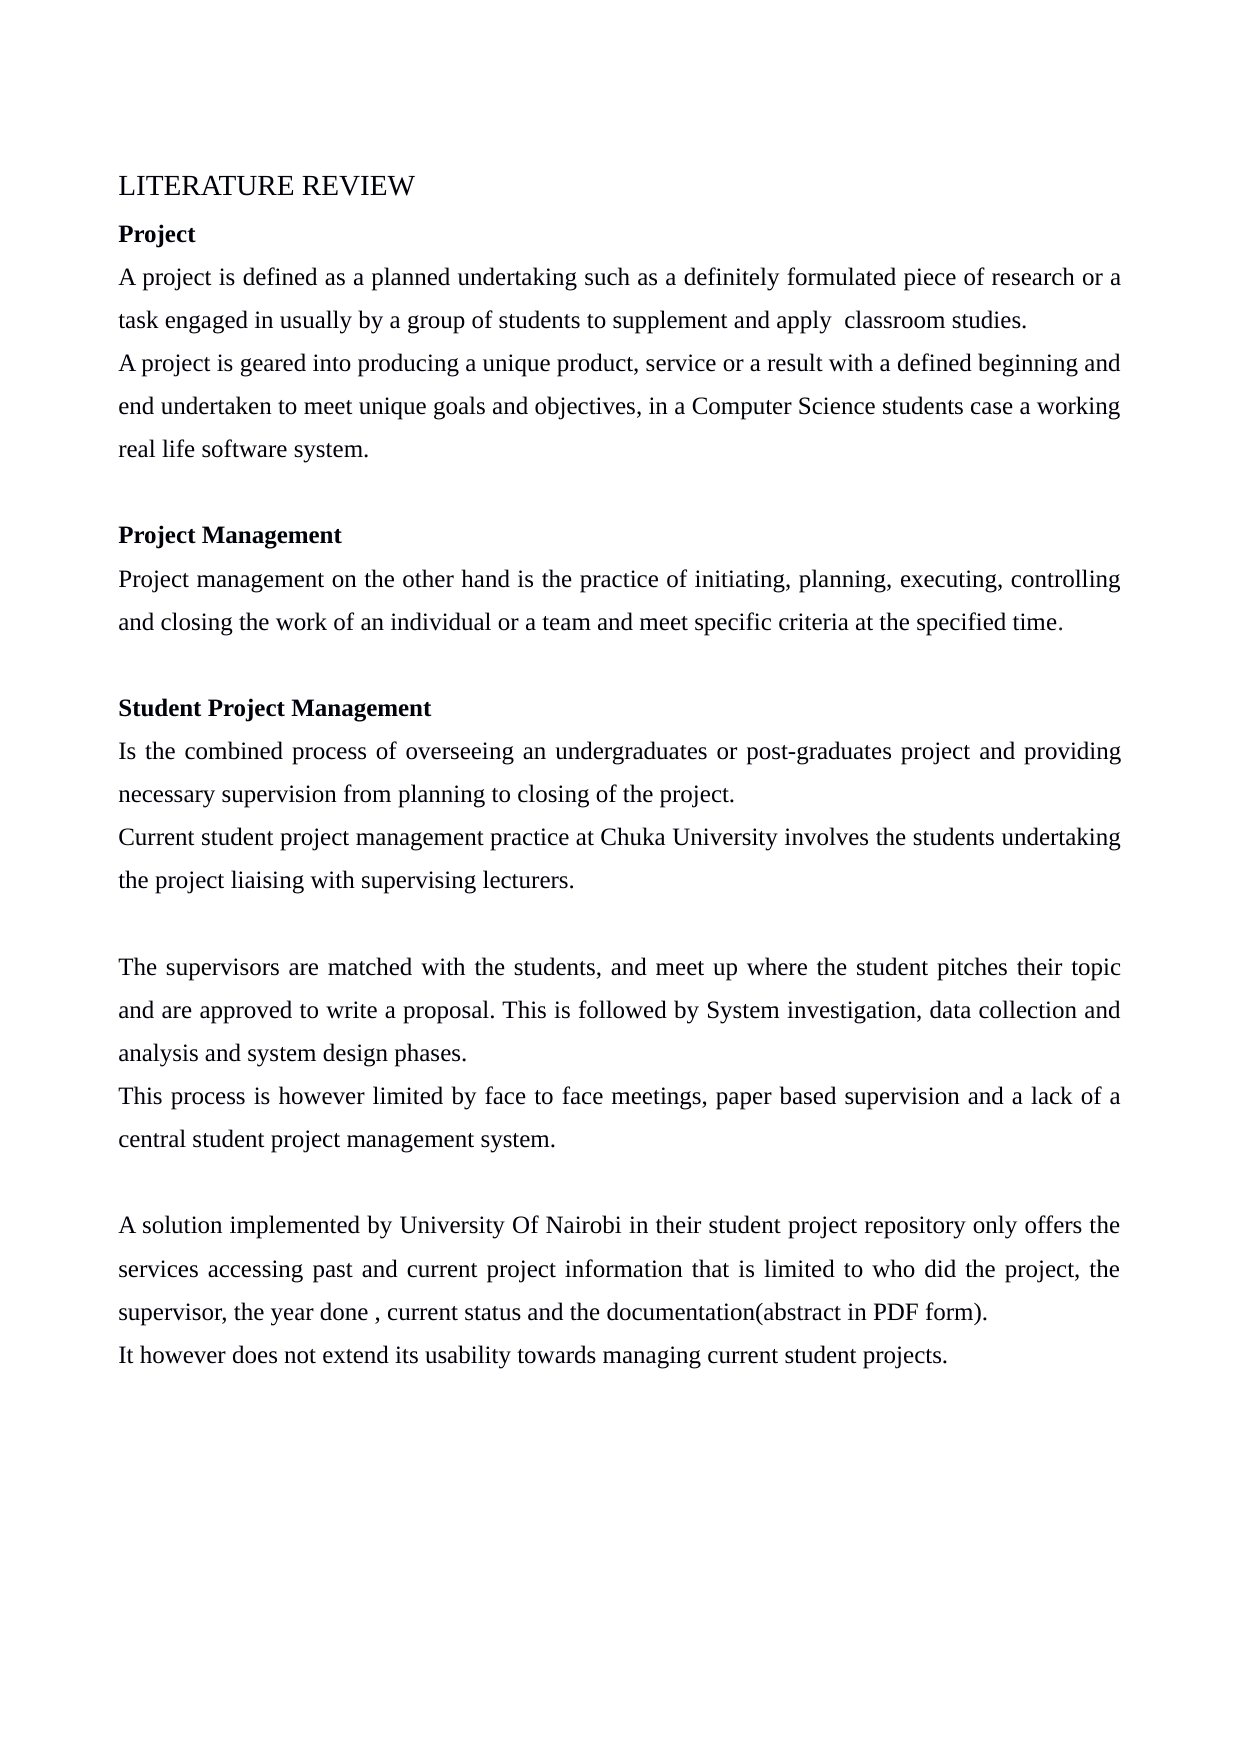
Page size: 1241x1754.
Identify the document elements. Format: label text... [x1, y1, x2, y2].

text It however does not extend its usability towards managing current student projects. [118, 1340, 1122, 1369]
text Student Project Management [118, 693, 1122, 722]
text A solution implemented by University Of Nairobi in their student project repository only offers the services accessing past and current project information that is limited to who did the project, the supervisor, the year done , current status and the documentation(abstract in PDF form). [118, 1211, 1122, 1326]
text The supervisors are matched with the students, and meet up where the student pitches their topic and are approved to write a proposal. This is followed by System investigation, data collection and analysis and system design phases. [118, 952, 1122, 1067]
text A project is defined as a planned undertaking such as a definitely formulated piece of research or a task engaged in usually by a group of students to supplement and apply classroom studies. [118, 262, 1122, 334]
text A project is geared into producing a unique product, service or a result with a defined beginning and end undertaken to meet unique goals and objectives, in a Computer Science students case a working real life software system. [118, 348, 1122, 463]
text Current student project management practice at Chuka University involves the students undertaking the project liaising with supervising lecturers. [118, 822, 1122, 894]
text Project Management [118, 521, 1122, 549]
text Is the combined process of overseeing an undergraduates or post-graduates project and providing necessary supervision from planning to closing of the project. [118, 736, 1122, 808]
text Project management on the other hand is the practice of initiating, planning, executing, controlling and closing the work of an individual or a team and meet specific criteria at the specified time. [118, 564, 1122, 636]
text This process is however limited by face to face meetings, paper based supervision and a lack of a central student project management system. [118, 1081, 1122, 1153]
text LITERATURE REVIEW [118, 168, 1122, 202]
text Project [118, 219, 1122, 247]
